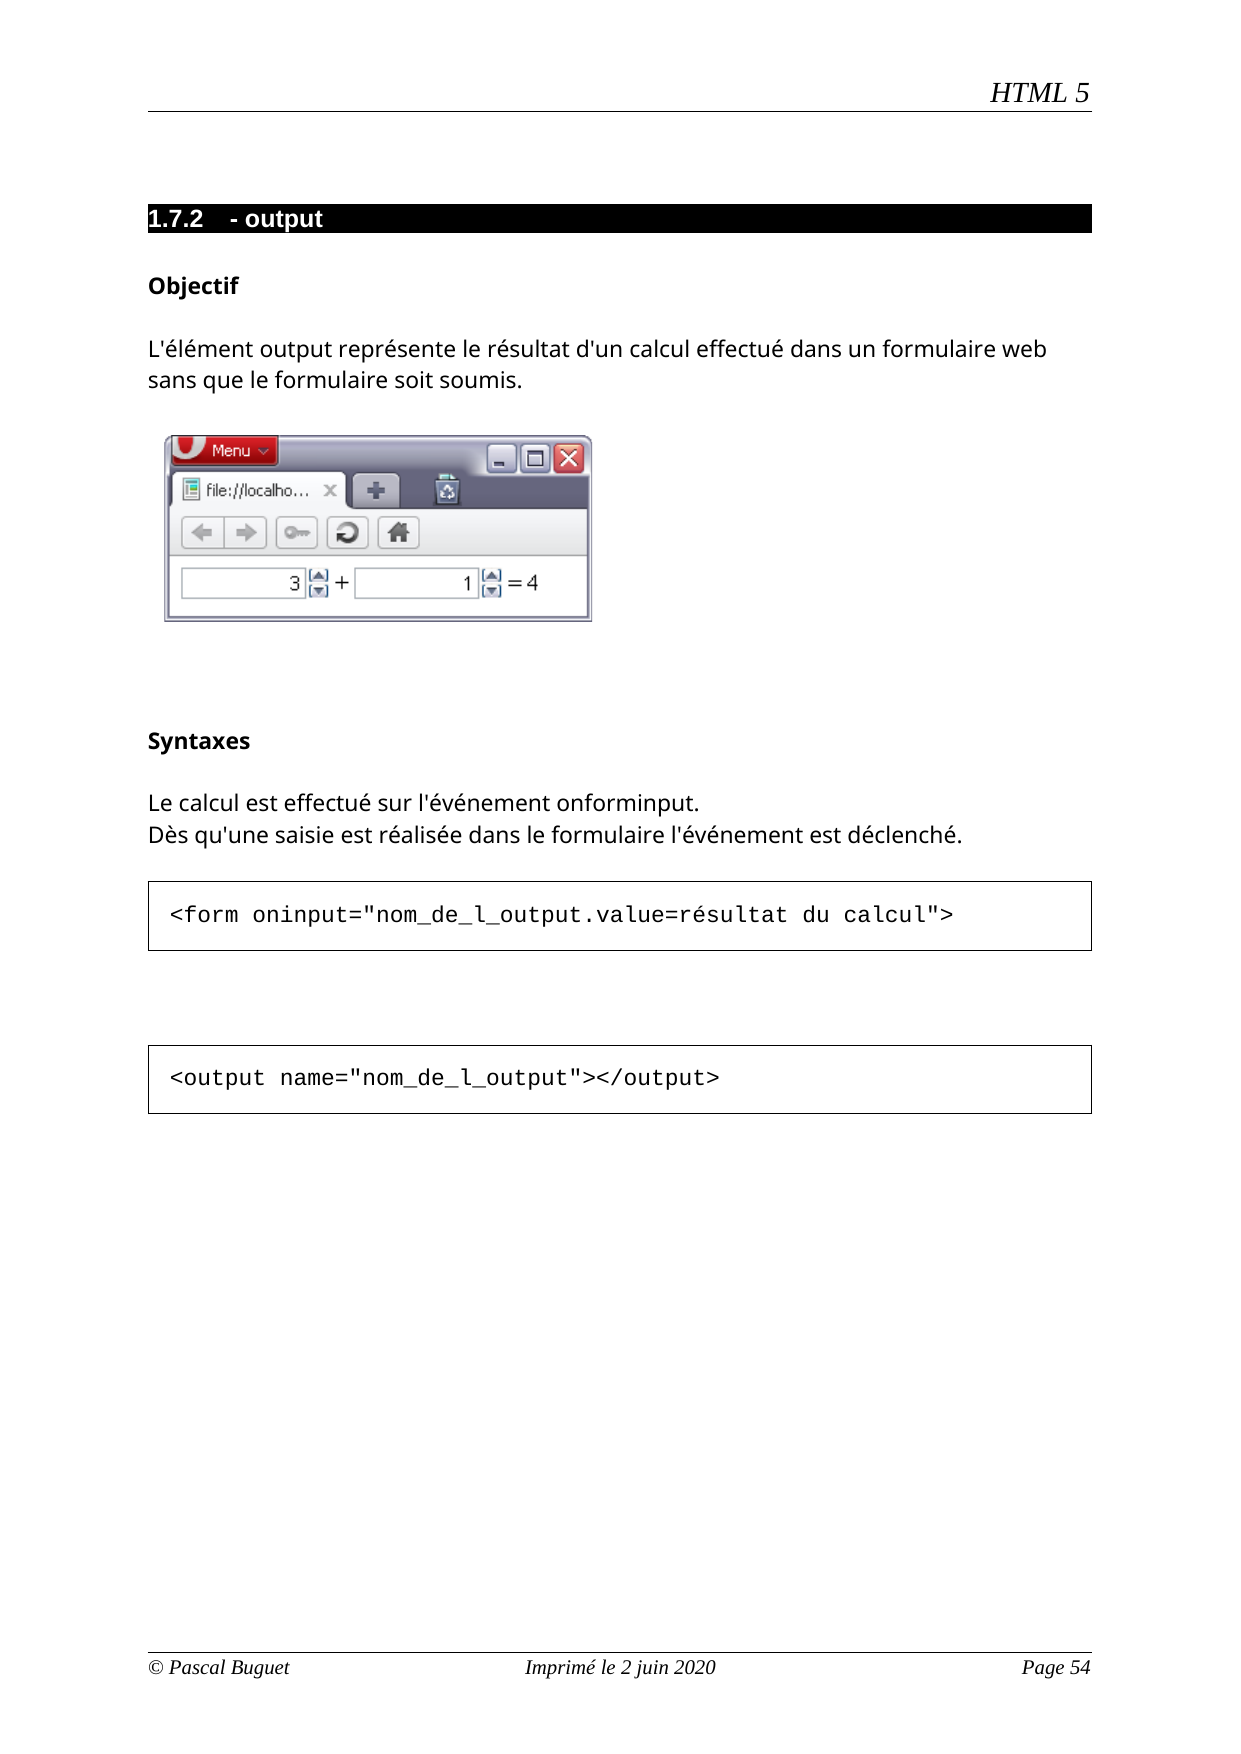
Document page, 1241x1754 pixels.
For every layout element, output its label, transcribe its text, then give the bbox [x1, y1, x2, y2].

text Dès qu'une saisie est réalisée dans le formulaire l'événement est déclenché. [148, 819, 1092, 850]
text <form oninput="nom_de_l_output.value=résultat du calcul"> [149, 882, 1091, 950]
text Objectif [148, 270, 1092, 301]
text <output name="nom_de_l_output"></output> [149, 1046, 1091, 1113]
text Syntaxes [148, 725, 1092, 756]
subtitle - output [148, 204, 1092, 233]
text Le calcul est effectué sur l'événement onforminput. [148, 787, 1092, 819]
picture [164, 435, 593, 622]
text L'élément output représente le résultat d'un calcul effectué dans un formulaire web sans que le formulaire soit soumis. [148, 333, 1092, 395]
